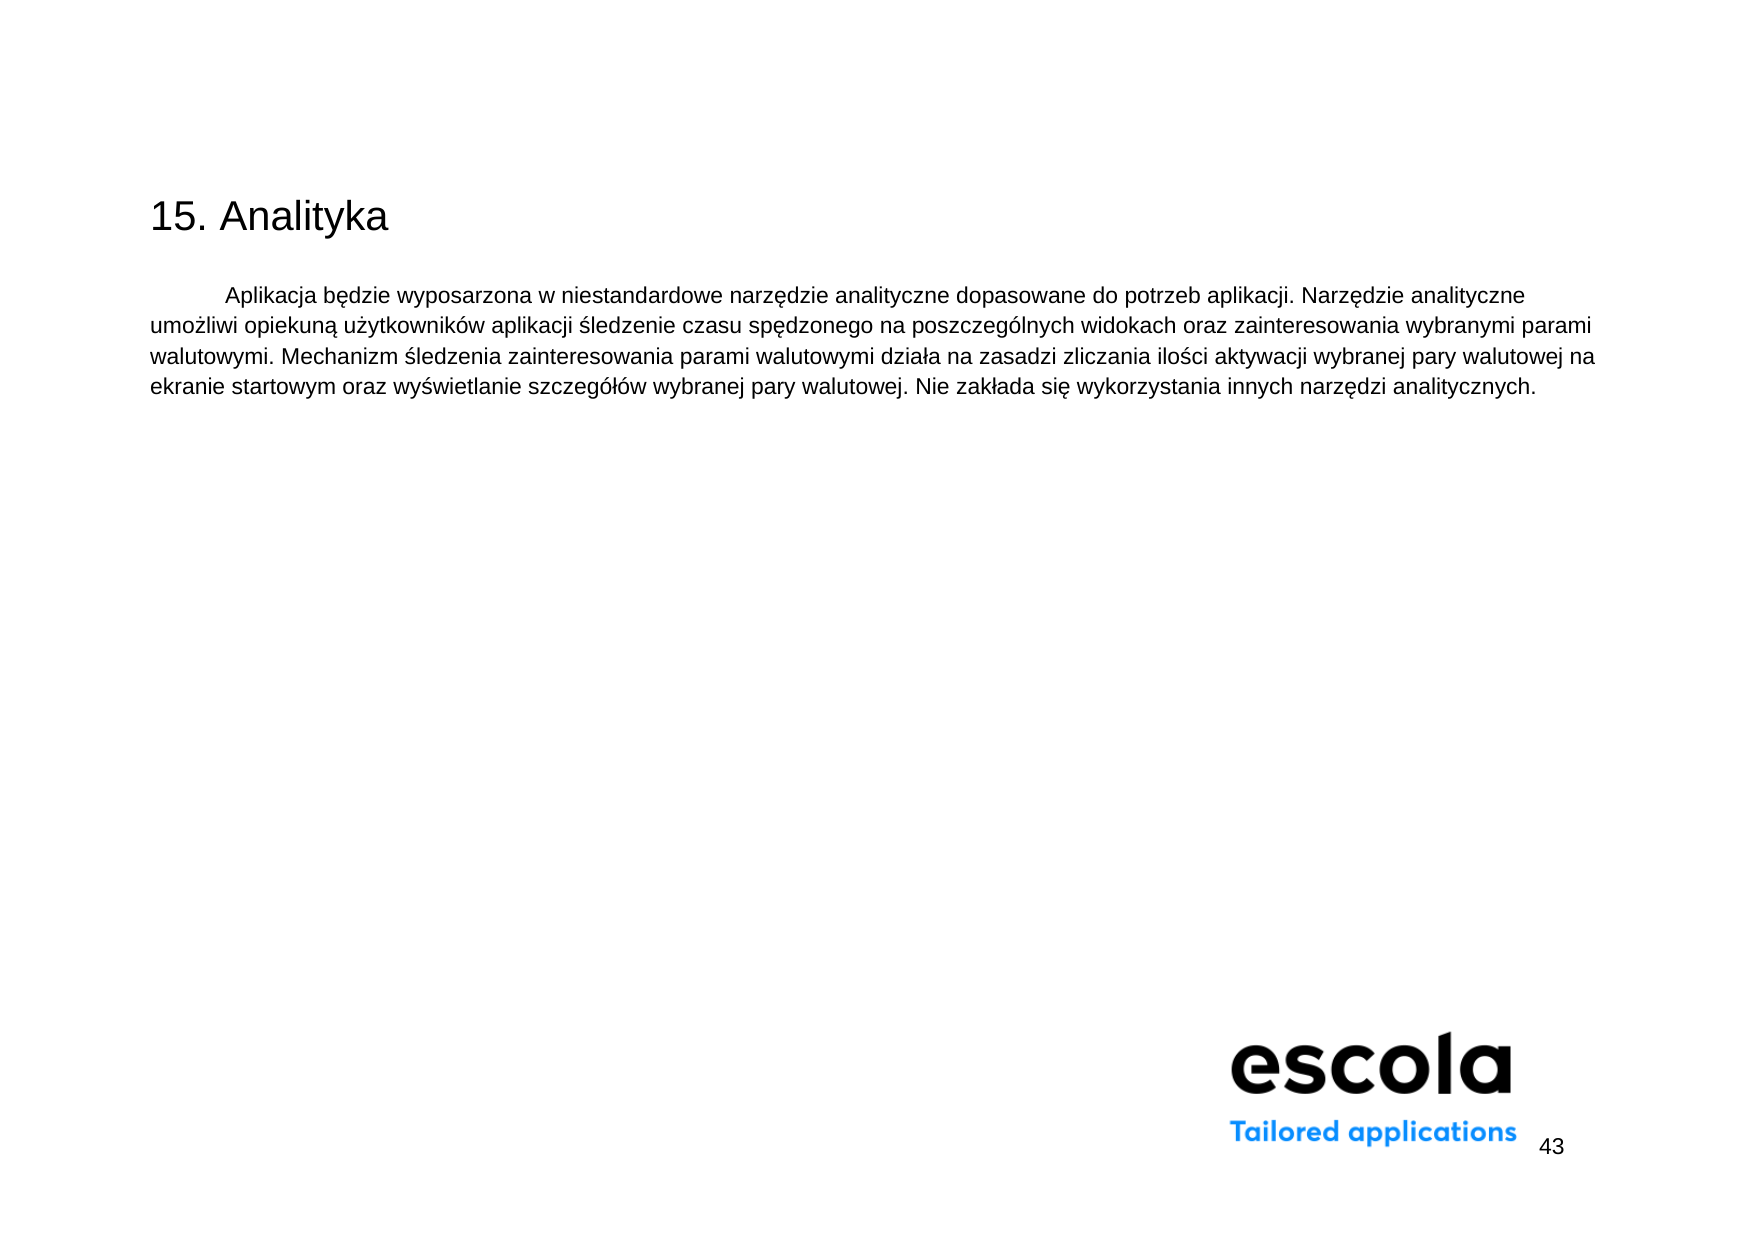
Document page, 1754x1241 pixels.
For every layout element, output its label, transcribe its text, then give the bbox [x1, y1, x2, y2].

picture [1208, 1019, 1531, 1157]
text Aplikacja będzie wyposarzona w niestandardowe narzędzie analityczne dopasowane do potrzeb aplikacji. Narzędzie analityczne umożliwi opiekuną użytkowników aplikacji śledzenie czasu spędzonego na poszczególnych widokach oraz zainteresowania wybranymi parami walutowymi. Mechanizm śledzenia zainteresowania parami walutowymi działa na zasadzi zliczania ilości aktywacji wybranej pary walutowej na ekranie startowym oraz wyświetlanie szczegółów wybranej pary walutowej. Nie zakłada się wykorzystania innych narzędzi analitycznych. [150, 282, 1609, 399]
subtitle 15. Analityka [150, 192, 1609, 239]
